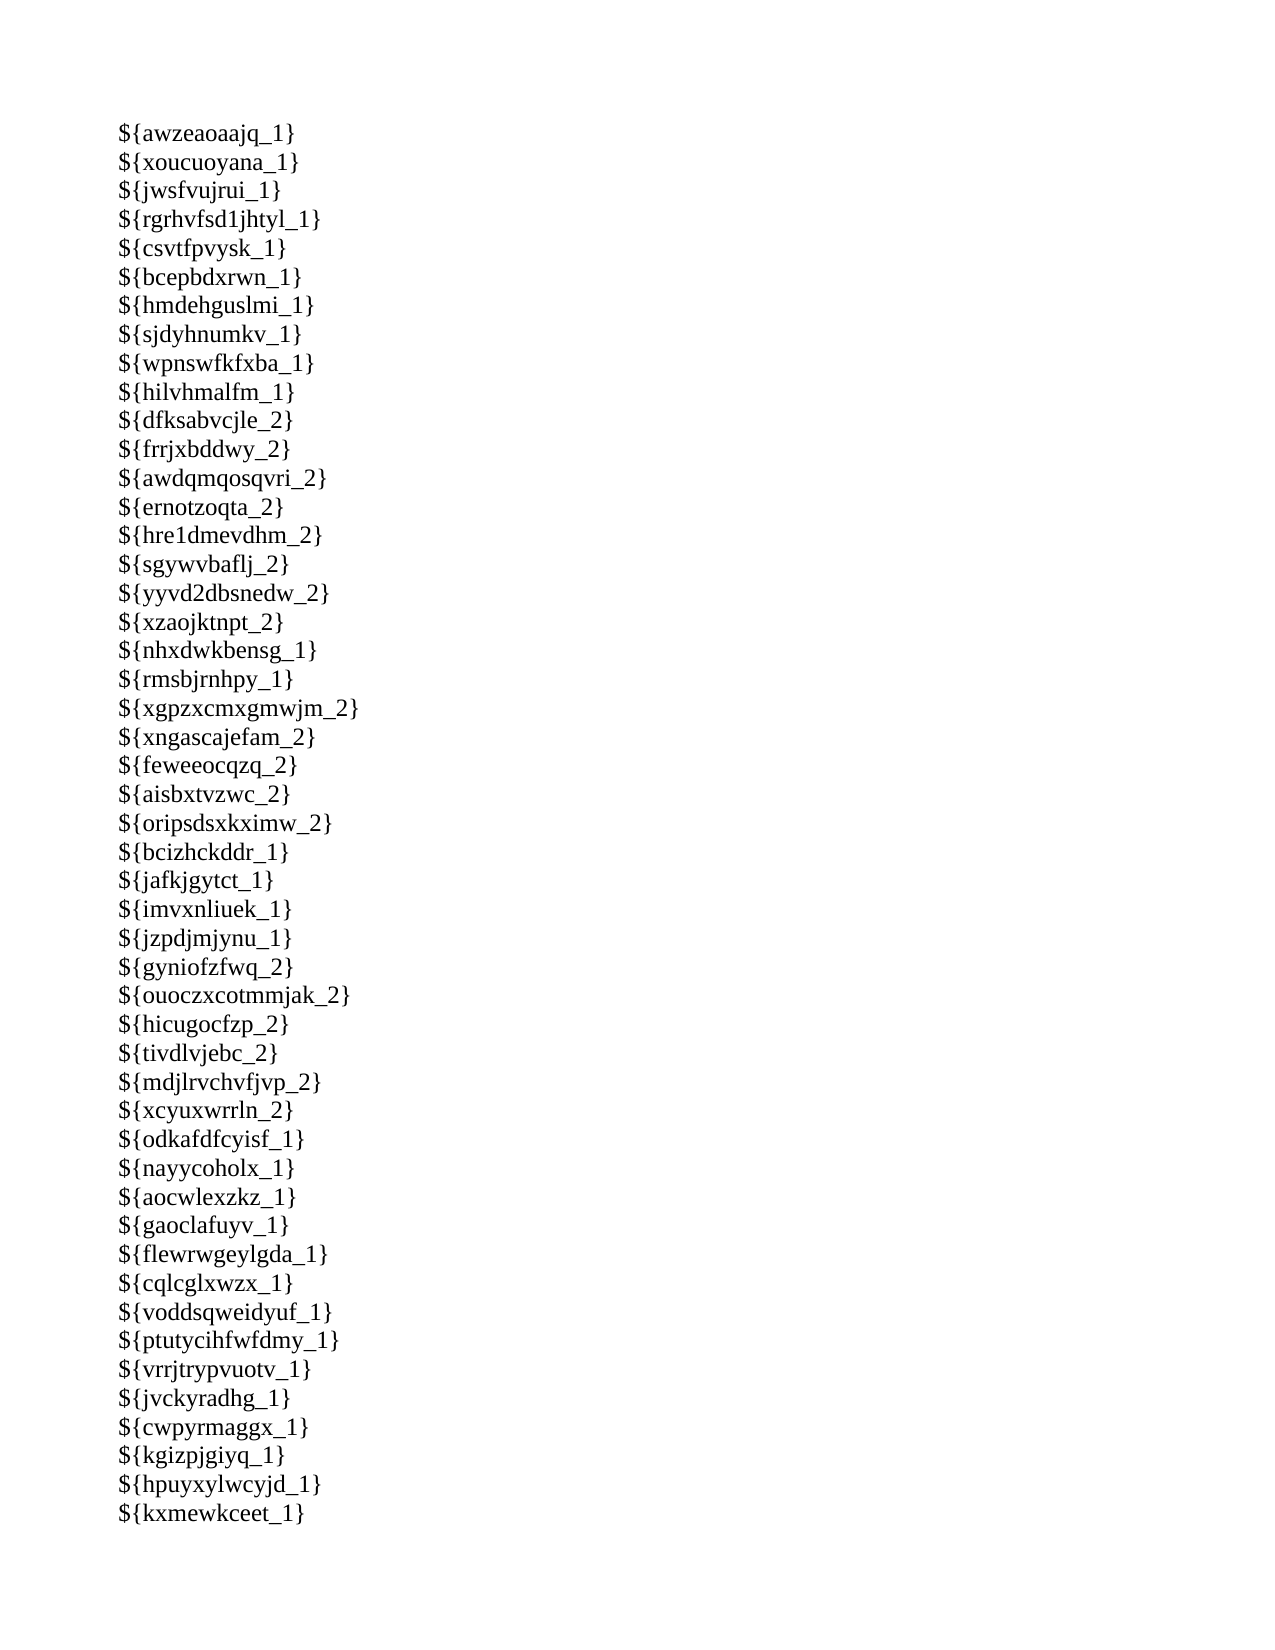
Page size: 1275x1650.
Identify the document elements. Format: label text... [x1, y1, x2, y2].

text ${hicugocfzp_2} [118, 1009, 1157, 1038]
text ${awdqmqosqvri_2} [118, 463, 1157, 492]
text ${aisbxtvzwc_2} [118, 779, 1157, 808]
text ${tivdlvjebc_2} [118, 1038, 1157, 1067]
text ${nayycoholx_1} [118, 1153, 1157, 1182]
text ${kxmewkceet_1} [118, 1498, 1157, 1527]
text ${jvckyradhg_1} [118, 1383, 1157, 1412]
text ${hmdehguslmi_1} [118, 291, 1157, 319]
text ${rmsbjrnhpy_1} [118, 664, 1157, 693]
text ${gaoclafuyv_1} [118, 1211, 1157, 1239]
text ${jzpdjmjynu_1} [118, 923, 1157, 952]
text ${voddsqweidyuf_1} [118, 1297, 1157, 1326]
text ${sjdyhnumkv_1} [118, 319, 1157, 348]
text ${bcepbdxrwn_1} [118, 262, 1157, 291]
text ${ernotzoqta_2} [118, 492, 1157, 521]
text ${hre1dmevdhm_2} [118, 521, 1157, 549]
text ${jafkjgytct_1} [118, 866, 1157, 894]
text ${yyvd2dbsnedw_2} [118, 578, 1157, 607]
text ${xngascajefam_2} [118, 722, 1157, 751]
text ${xoucuoyana_1} [118, 147, 1157, 176]
text ${frrjxbddwy_2} [118, 434, 1157, 463]
text ${hilvhmalfm_1} [118, 377, 1157, 406]
text ${xzaojktnpt_2} [118, 607, 1157, 636]
text ${imvxnliuek_1} [118, 894, 1157, 923]
text ${rgrhvfsd1jhtyl_1} [118, 204, 1157, 233]
text ${hpuyxylwcyjd_1} [118, 1469, 1157, 1498]
text ${xcyuxwrrln_2} [118, 1096, 1157, 1124]
text ${wpnswfkfxba_1} [118, 348, 1157, 377]
text ${csvtfpvysk_1} [118, 233, 1157, 262]
text ${awzeaoaajq_1} [118, 118, 1157, 147]
text ${dfksabvcjle_2} [118, 406, 1157, 434]
text ${feweeocqzq_2} [118, 751, 1157, 779]
text ${vrrjtrypvuotv_1} [118, 1354, 1157, 1383]
text ${ouoczxcotmmjak_2} [118, 981, 1157, 1009]
text ${gyniofzfwq_2} [118, 952, 1157, 981]
text ${xgpzxcmxgmwjm_2} [118, 693, 1157, 722]
text ${cwpyrmaggx_1} [118, 1412, 1157, 1441]
text ${bcizhckddr_1} [118, 837, 1157, 866]
text ${kgizpjgiyq_1} [118, 1441, 1157, 1469]
text ${ptutycihfwfdmy_1} [118, 1326, 1157, 1354]
text ${flewrwgeylgda_1} [118, 1239, 1157, 1268]
text ${aocwlexzkz_1} [118, 1182, 1157, 1211]
text ${nhxdwkbensg_1} [118, 636, 1157, 664]
text ${sgywvbaflj_2} [118, 549, 1157, 578]
text ${mdjlrvchvfjvp_2} [118, 1067, 1157, 1096]
text ${jwsfvujrui_1} [118, 176, 1157, 204]
text ${odkafdfcyisf_1} [118, 1124, 1157, 1153]
text ${oripsdsxkximw_2} [118, 808, 1157, 837]
text ${cqlcglxwzx_1} [118, 1268, 1157, 1297]
